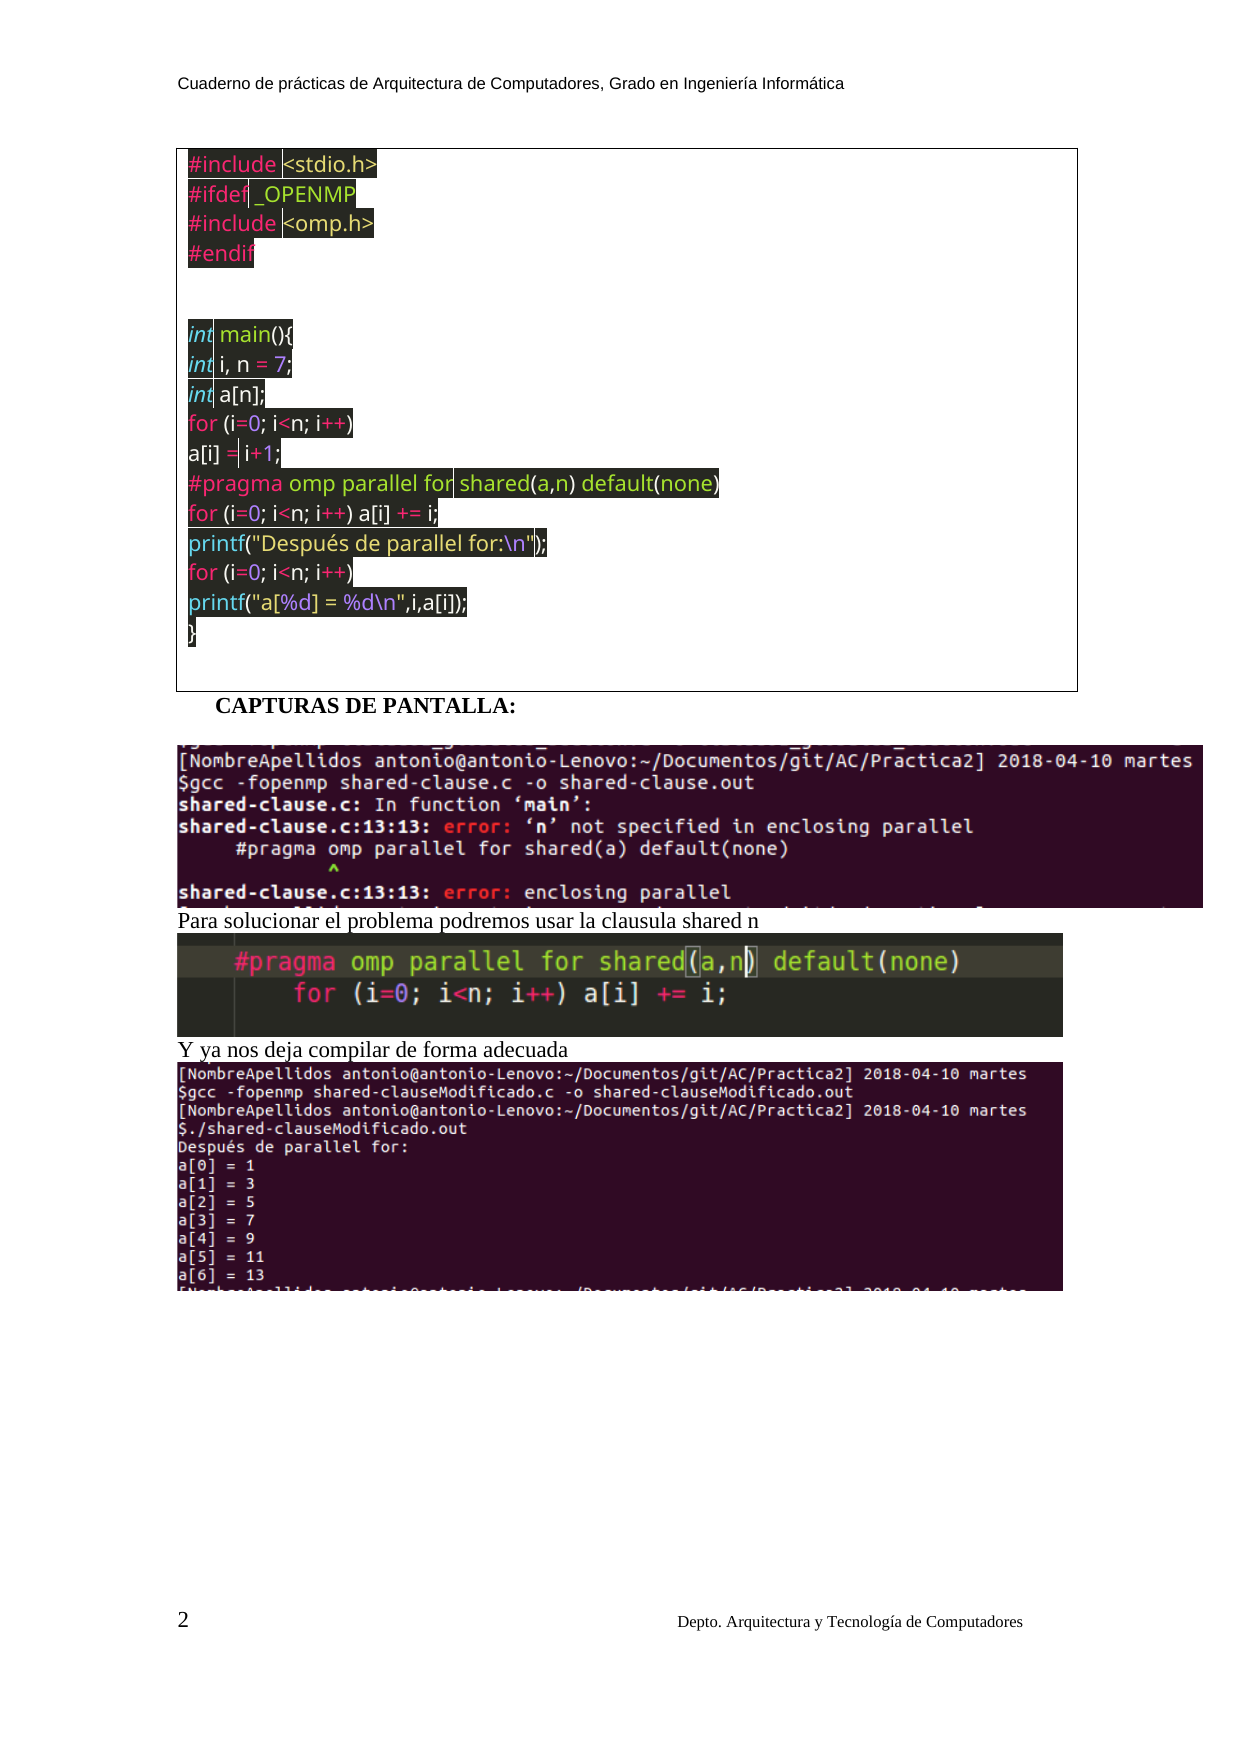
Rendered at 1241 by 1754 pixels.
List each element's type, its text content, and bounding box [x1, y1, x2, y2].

text Para solucionar el problema podremos usar la clausula shared n [177, 908, 1063, 933]
picture [177, 745, 1203, 908]
picture [177, 1062, 1063, 1291]
picture [177, 933, 1063, 1037]
text CAPTURAS DE PANTALLA: [215, 692, 1063, 719]
text Y ya nos deja compilar de forma adecuada [177, 1037, 1063, 1062]
table_header #include <stdio.h> #ifdef _OPENMP #include <omp.h> #endif int main(){ int i, n = 7; int a[n]; for (i=0; i<n; i++) a[i] = i+1; #pragma omp parallel for shared(a,n) default(none) for (i=0; i<n; i++) a[i] += i; printf("Después de parallel for:\n"); for (i=0; i<n; i++) printf("a[%d] = %d\n",i,a[i]); } [177, 149, 1077, 691]
